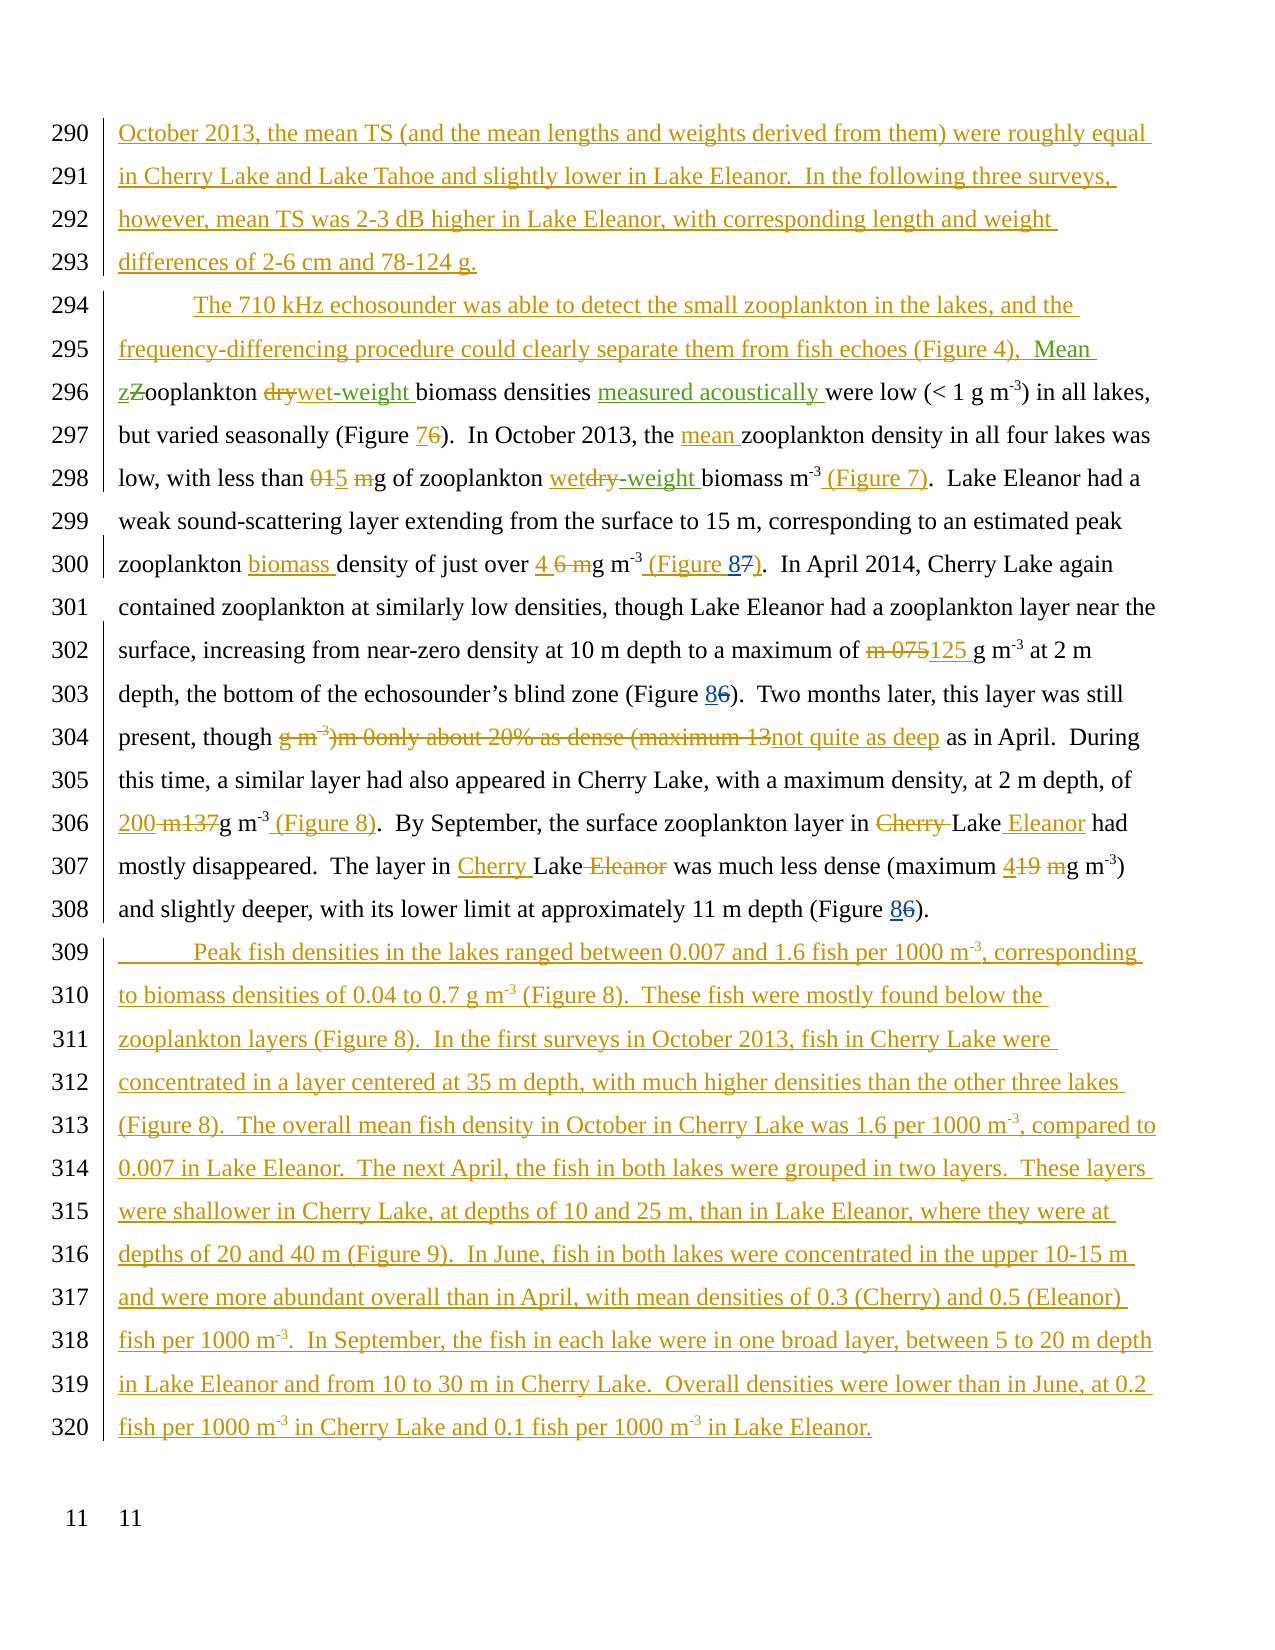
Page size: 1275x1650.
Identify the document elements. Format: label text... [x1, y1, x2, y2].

text The 710 kHz echosounder was able to detect the small zooplankton in the lakes, and the frequency-differencing procedure could clearly separate them from fish echoes (Figure 4), Mean zooplankton wet-weight biomass densities measured acoustically were low (< 1 g m-3) in all lakes, but varied seasonally (Figure 7). In October 2013, the mean zooplankton density in all four lakes was low, with less than 5 g of zooplankton wet-weight biomass m-3 (Figure 7). Lake Eleanor had a weak sound-scattering layer extending from the surface to 15 m, corresponding to an estimated peak zooplankton biomass density of just over 4 g m-3 (Figure 8). In April 2014, Cherry Lake again contained zooplankton at similarly low densities, though Lake Eleanor had a zooplankton layer near the surface, increasing from near-zero density at 10 m depth to a maximum of 125 g m-3 at 2 m depth, the bottom of the echosounder’s blind zone (Figure 8). Two months later, this layer was still present, though not quite as deep as in April. During this time, a similar layer had also appeared in Cherry Lake, with a maximum density, at 2 m depth, of 200g m-3 (Figure 8). By September, the surface zooplankton layer in Lake Eleanor had mostly disappeared. The layer in Cherry Lake was much less dense (maximum 4 g m-3) and slightly deeper, with its lower limit at approximately 11 m depth (Figure 8). [118, 291, 1157, 923]
text October 2013, the mean TS (and the mean lengths and weights derived from them) were roughly equal in Cherry Lake and Lake Tahoe and slightly lower in Lake Eleanor. In the following three surveys, however, mean TS was 2-3 dB higher in Lake Eleanor, with corresponding length and weight differences of 2-6 cm and 78-124 g. [118, 118, 1157, 276]
text Peak fish densities in the lakes ranged between 0.007 and 1.6 fish per 1000 m-3, corresponding to biomass densities of 0.04 to 0.7 g m-3 (Figure 8). These fish were mostly found below the zooplankton layers (Figure 8). In the first surveys in October 2013, fish in Cherry Lake were concentrated in a layer centered at 35 m depth, with much higher densities than the other three lakes (Figure 8). The overall mean fish density in October in Cherry Lake was 1.6 per 1000 m-3, compared to 0.007 in Lake Eleanor. The next April, the fish in both lakes were grouped in two layers. These layers were shallower in Cherry Lake, at depths of 10 and 25 m, than in Lake Eleanor, where they were at depths of 20 and 40 m (Figure 9). In June, fish in both lakes were concentrated in the upper 10-15 m and were more abundant overall than in April, with mean densities of 0.3 (Cherry) and 0.5 (Eleanor) fish per 1000 m-3. In September, the fish in each lake were in one broad layer, between 5 to 20 m depth in Lake Eleanor and from 10 to 30 m in Cherry Lake. Overall densities were lower than in June, at 0.2 fish per 1000 m-3 in Cherry Lake and 0.1 fish per 1000 m-3 in Lake Eleanor. [118, 937, 1157, 1441]
